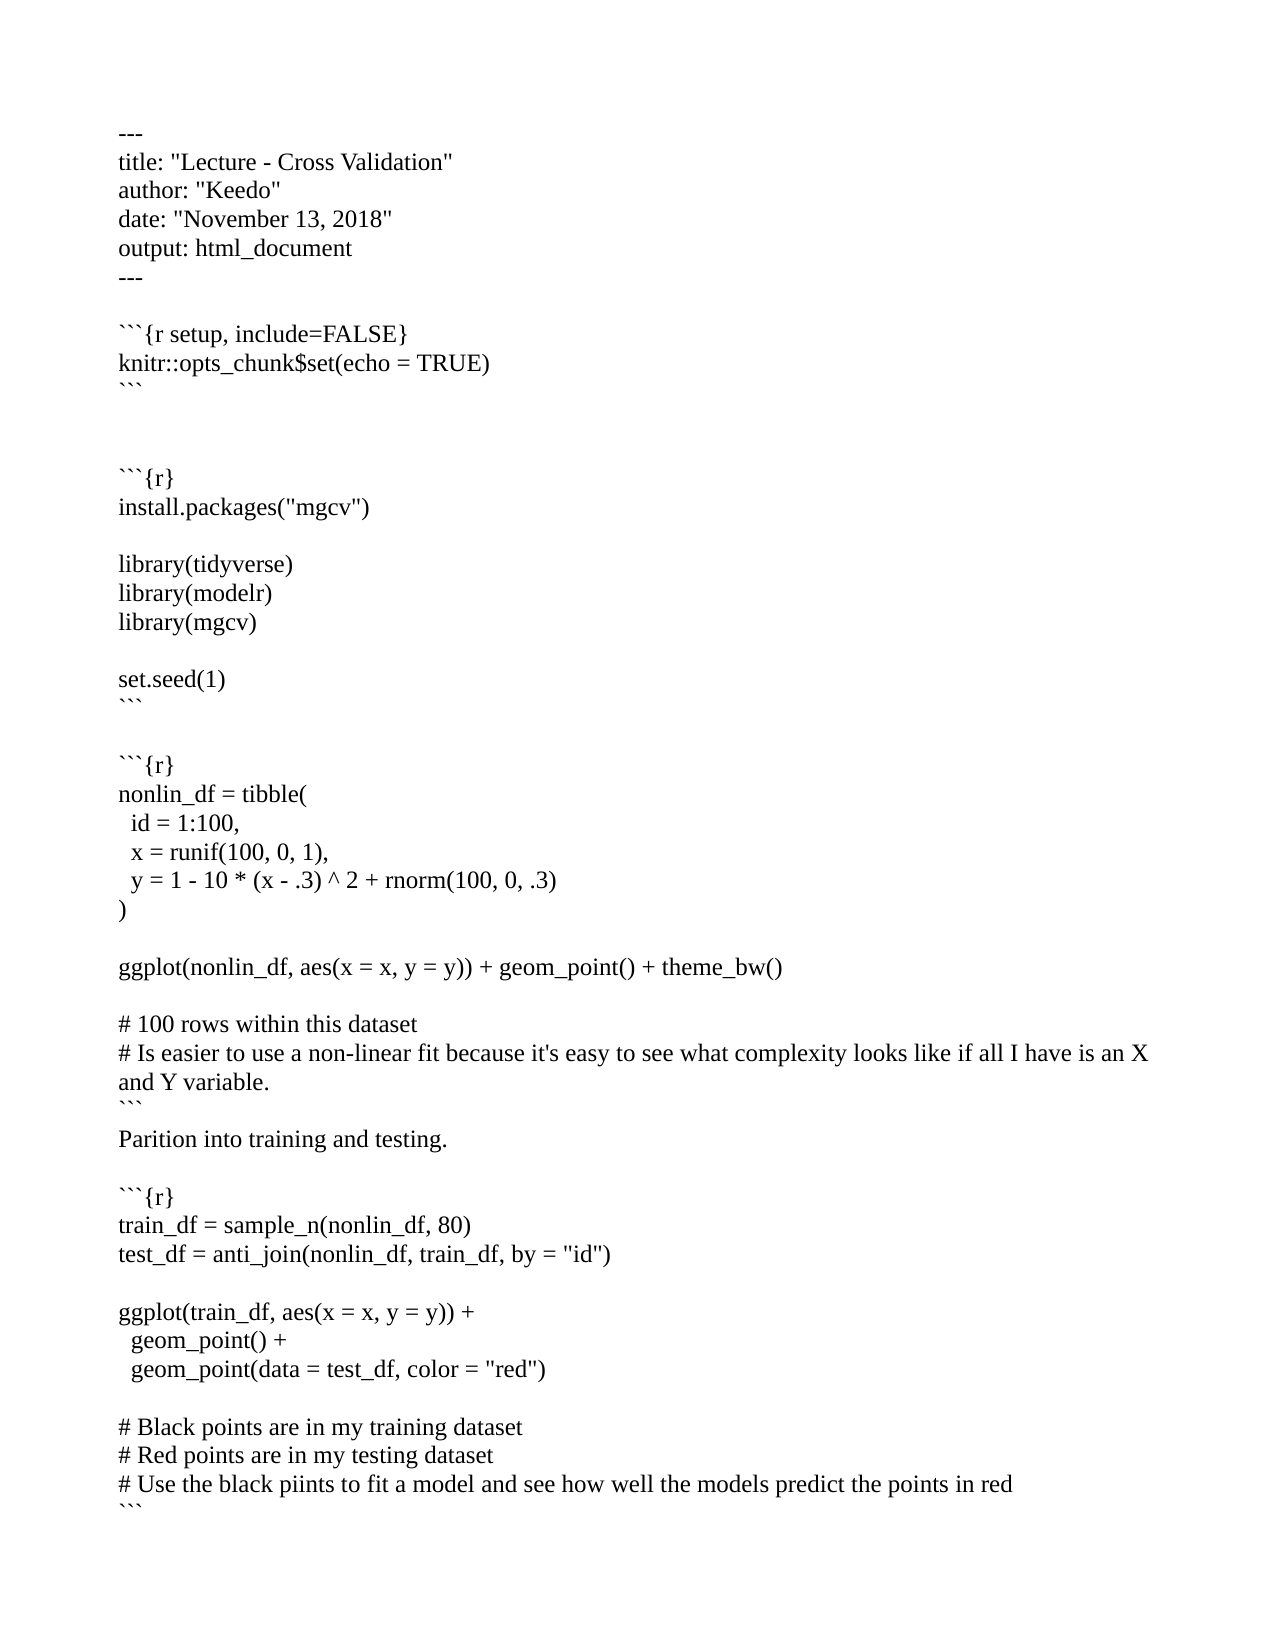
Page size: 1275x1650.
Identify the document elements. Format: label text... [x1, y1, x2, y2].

text author: "Keedo" [118, 176, 1157, 204]
text library(mgcv) [118, 607, 1157, 636]
text install.packages("mgcv") [118, 492, 1157, 521]
text # Red points are in my testing dataset [118, 1441, 1157, 1469]
text # Use the black piints to fit a model and see how well the models predict the points in red [118, 1469, 1157, 1498]
text nonlin_df = tibble( [118, 779, 1157, 808]
text set.seed(1) [118, 664, 1157, 693]
text train_df = sample_n(nonlin_df, 80) [118, 1211, 1157, 1239]
text # Black points are in my training dataset [118, 1412, 1157, 1441]
text test_df = anti_join(nonlin_df, train_df, by = "id") [118, 1239, 1157, 1268]
text ``` [118, 1096, 1157, 1124]
text # 100 rows within this dataset [118, 1009, 1157, 1038]
text ggplot(nonlin_df, aes(x = x, y = y)) + geom_point() + theme_bw() [118, 952, 1157, 981]
text title: "Lecture - Cross Validation" [118, 147, 1157, 176]
text ``` [118, 1498, 1157, 1527]
text y = 1 - 10 * (x - .3) ^ 2 + rnorm(100, 0, .3) [118, 866, 1157, 894]
text geom_point(data = test_df, color = "red") [118, 1354, 1157, 1383]
text ```{r setup, include=FALSE} [118, 319, 1157, 348]
text output: html_document [118, 233, 1157, 262]
text library(tidyverse) [118, 549, 1157, 578]
text knitr::opts_chunk$set(echo = TRUE) [118, 348, 1157, 377]
text --- [118, 262, 1157, 291]
text geom_point() + [118, 1326, 1157, 1354]
text id = 1:100, [118, 808, 1157, 837]
text ```{r} [118, 1182, 1157, 1211]
text date: "November 13, 2018" [118, 204, 1157, 233]
text Parition into training and testing. [118, 1124, 1157, 1153]
text ``` [118, 377, 1157, 406]
text ) [118, 894, 1157, 923]
text ``` [118, 693, 1157, 722]
text library(modelr) [118, 578, 1157, 607]
text x = runif(100, 0, 1), [118, 837, 1157, 866]
text ```{r} [118, 463, 1157, 492]
text ```{r} [118, 751, 1157, 779]
text # Is easier to use a non-linear fit because it's easy to see what complexity looks like if all I have is an X and Y variable. [118, 1038, 1157, 1096]
text --- [118, 118, 1157, 147]
text ggplot(train_df, aes(x = x, y = y)) + [118, 1297, 1157, 1326]
